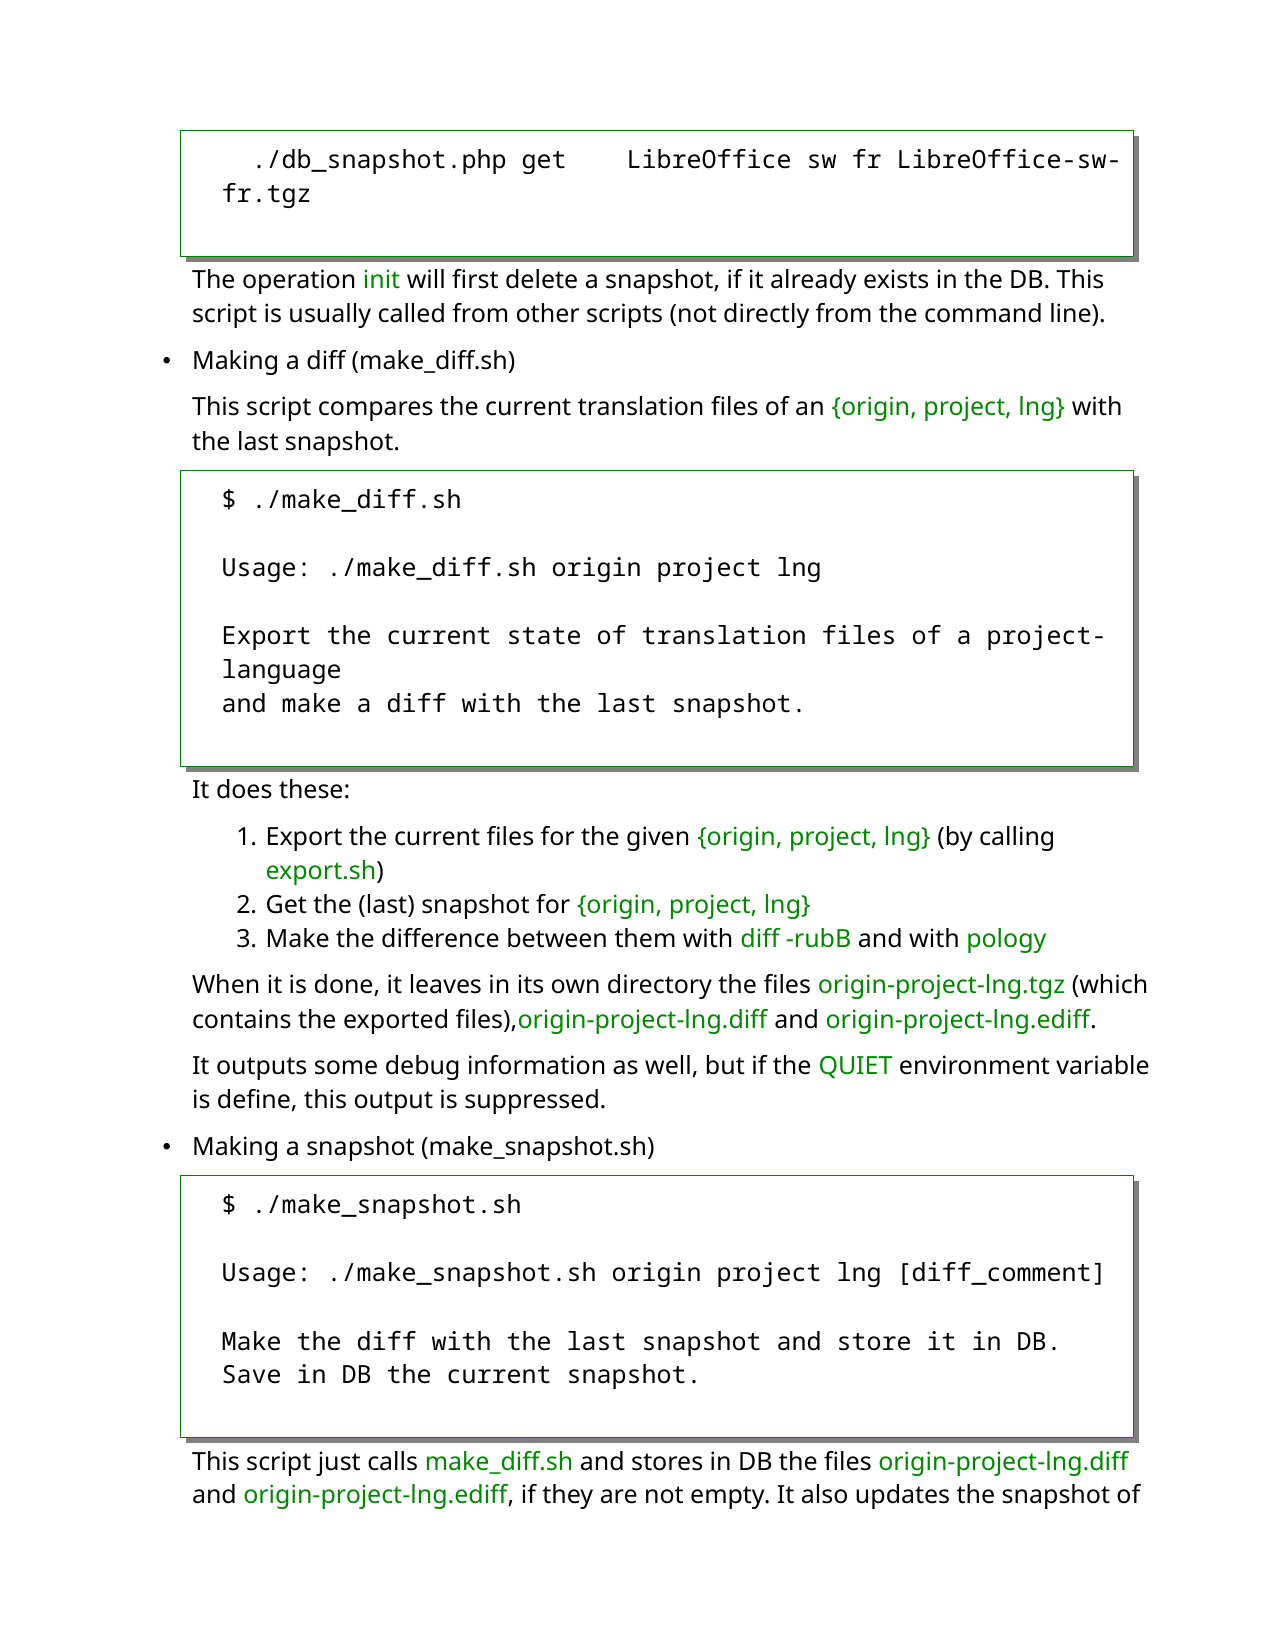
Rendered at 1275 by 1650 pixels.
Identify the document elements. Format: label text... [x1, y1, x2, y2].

list $ ./make_snapshot.sh [181, 1176, 1133, 1209]
list Usage: ./make_diff.sh origin project lng [181, 538, 1133, 572]
list Export the current files for the given {origin, project, lng} (by calling export.sh) [236, 818, 1157, 887]
list It outputs some debug information as well, but if the QUIET environment variable is define, this output is suppressed. [162, 1048, 1157, 1116]
list This script compares the current translation files of an {origin, project, lng} with the last snapshot. [162, 389, 1157, 457]
list Get the (last) snapshot for {origin, project, lng} [236, 887, 1157, 921]
list Make the difference between them with diff -rubB and with pology [236, 921, 1157, 955]
list It does these: [162, 772, 1157, 806]
list Usage: ./make_snapshot.sh origin project lng [diff_comment] [181, 1243, 1133, 1277]
list Make the diff with the last snapshot and store it in DB. [181, 1311, 1133, 1345]
list and make a diff with the last snapshot. [181, 674, 1133, 708]
list Making a snapshot (make_snapshot.sh) [162, 1128, 1157, 1162]
list $ ./make_diff.sh [181, 471, 1133, 504]
list Export the current state of translation files of a project-language [181, 606, 1133, 674]
list Save in DB the current snapshot. [181, 1345, 1133, 1379]
list This script just calls make_diff.sh and stores in DB the files origin-project-lng.diff and origin-project-lng.ediff, if they are not empty. It also updates the snapshot of [162, 1443, 1157, 1511]
list When it is done, it leaves in its own directory the files origin-project-lng.tgz (which contains the exported files),origin-project-lng.diff and origin-project-lng.ediff. [162, 967, 1157, 1035]
list The operation init will first delete a snapshot, if it already exists in the DB. This script is usually called from other scripts (not directly from the command line). [162, 262, 1157, 330]
list ./db_snapshot.php get LibreOffice sw fr LibreOffice-sw-fr.tgz [181, 131, 1133, 198]
list Making a diff (make_diff.sh) [162, 342, 1157, 377]
